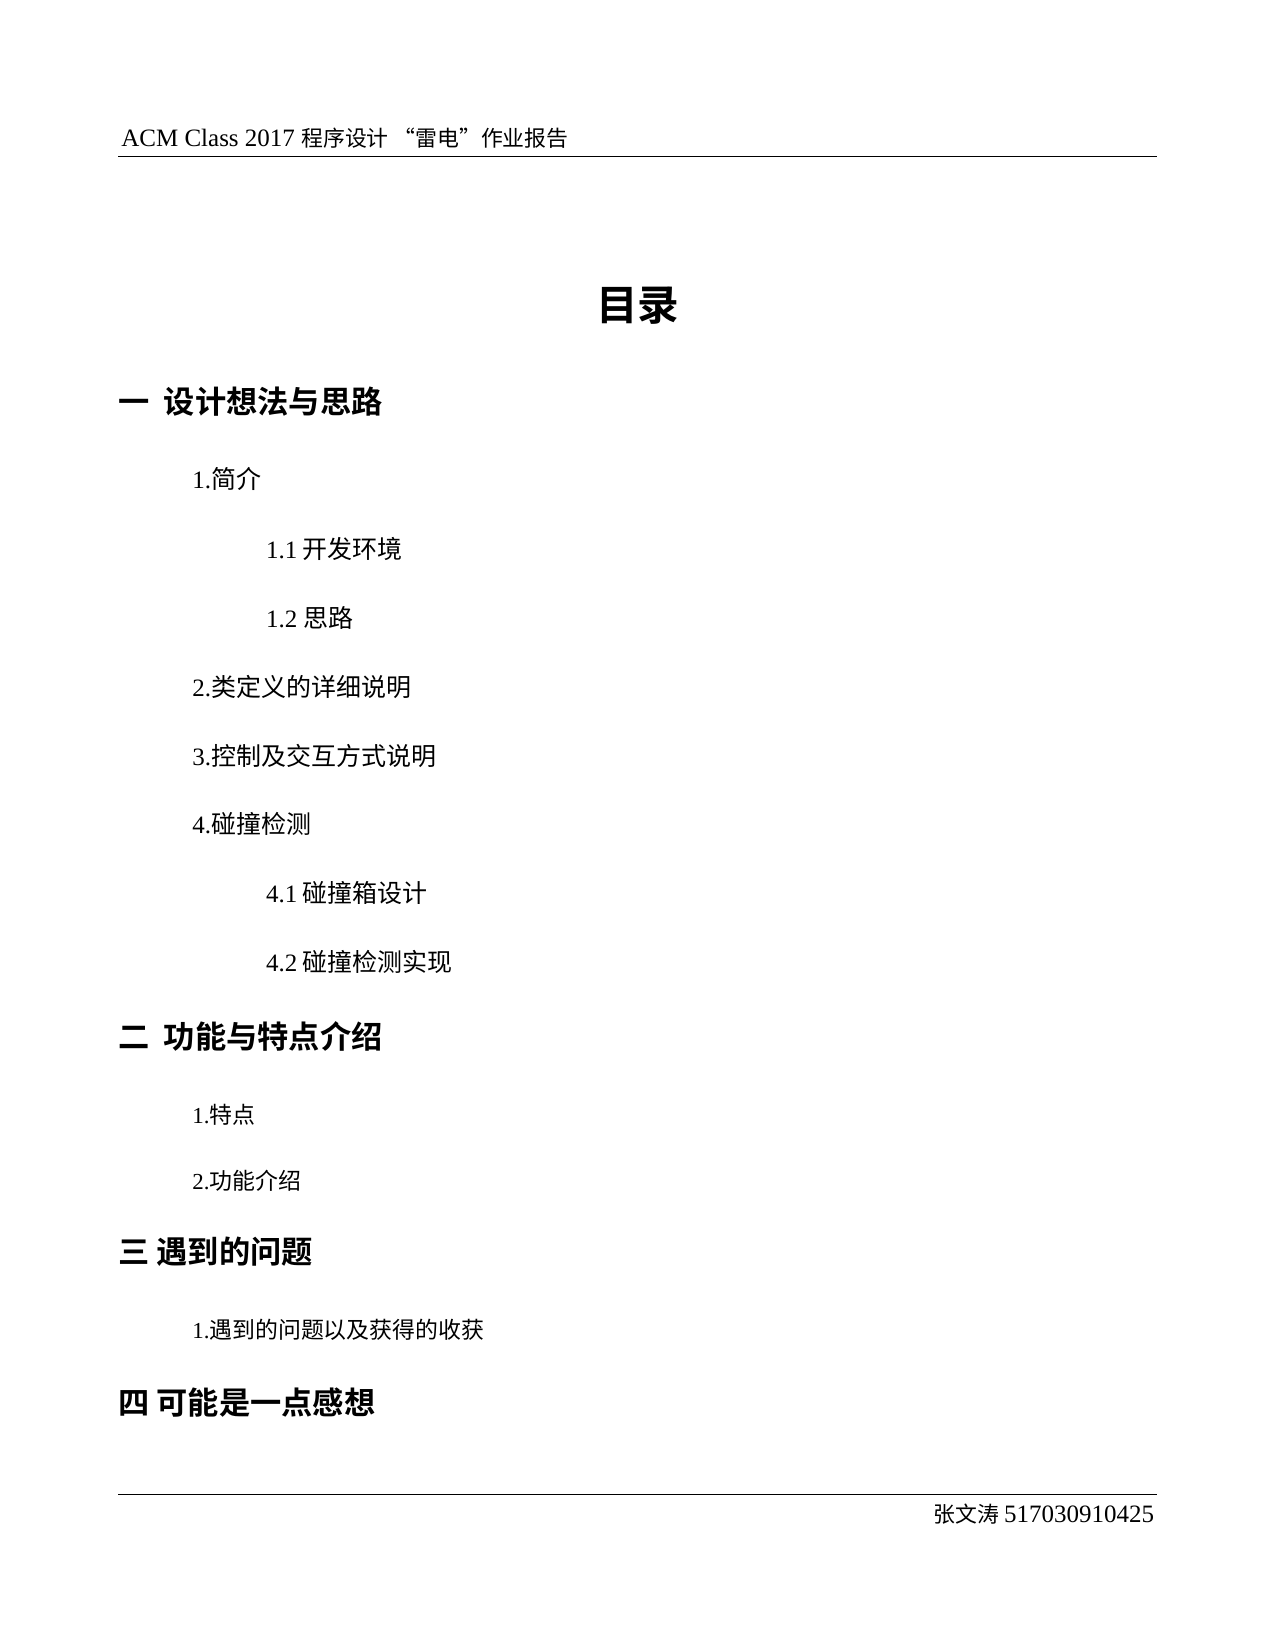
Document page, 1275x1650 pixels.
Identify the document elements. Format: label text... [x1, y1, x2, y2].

text 二 功能与特点介绍 [118, 1012, 1157, 1057]
text 3.控制及交互方式说明 [118, 736, 1157, 772]
text 1.特点 [118, 1094, 1157, 1130]
text 一 设计想法与思路 [118, 377, 1157, 423]
text 2.功能介绍 [118, 1163, 1157, 1196]
text 目录 [118, 272, 1157, 333]
text 4.1碰撞箱设计 [118, 874, 1157, 910]
text 4.2碰撞检测实现 [118, 943, 1157, 979]
text 1.遇到的问题以及获得的收获 [118, 1309, 1157, 1345]
text 三 遇到的问题 [118, 1227, 1157, 1272]
text 1.2 思路 [118, 598, 1157, 634]
text 2.类定义的详细说明 [118, 667, 1157, 703]
text 1.简介 [118, 460, 1157, 496]
text 1.1开发环境 [118, 529, 1157, 565]
text 4.碰撞检测 [118, 805, 1157, 841]
text 四 可能是一点感想 [118, 1378, 1157, 1423]
